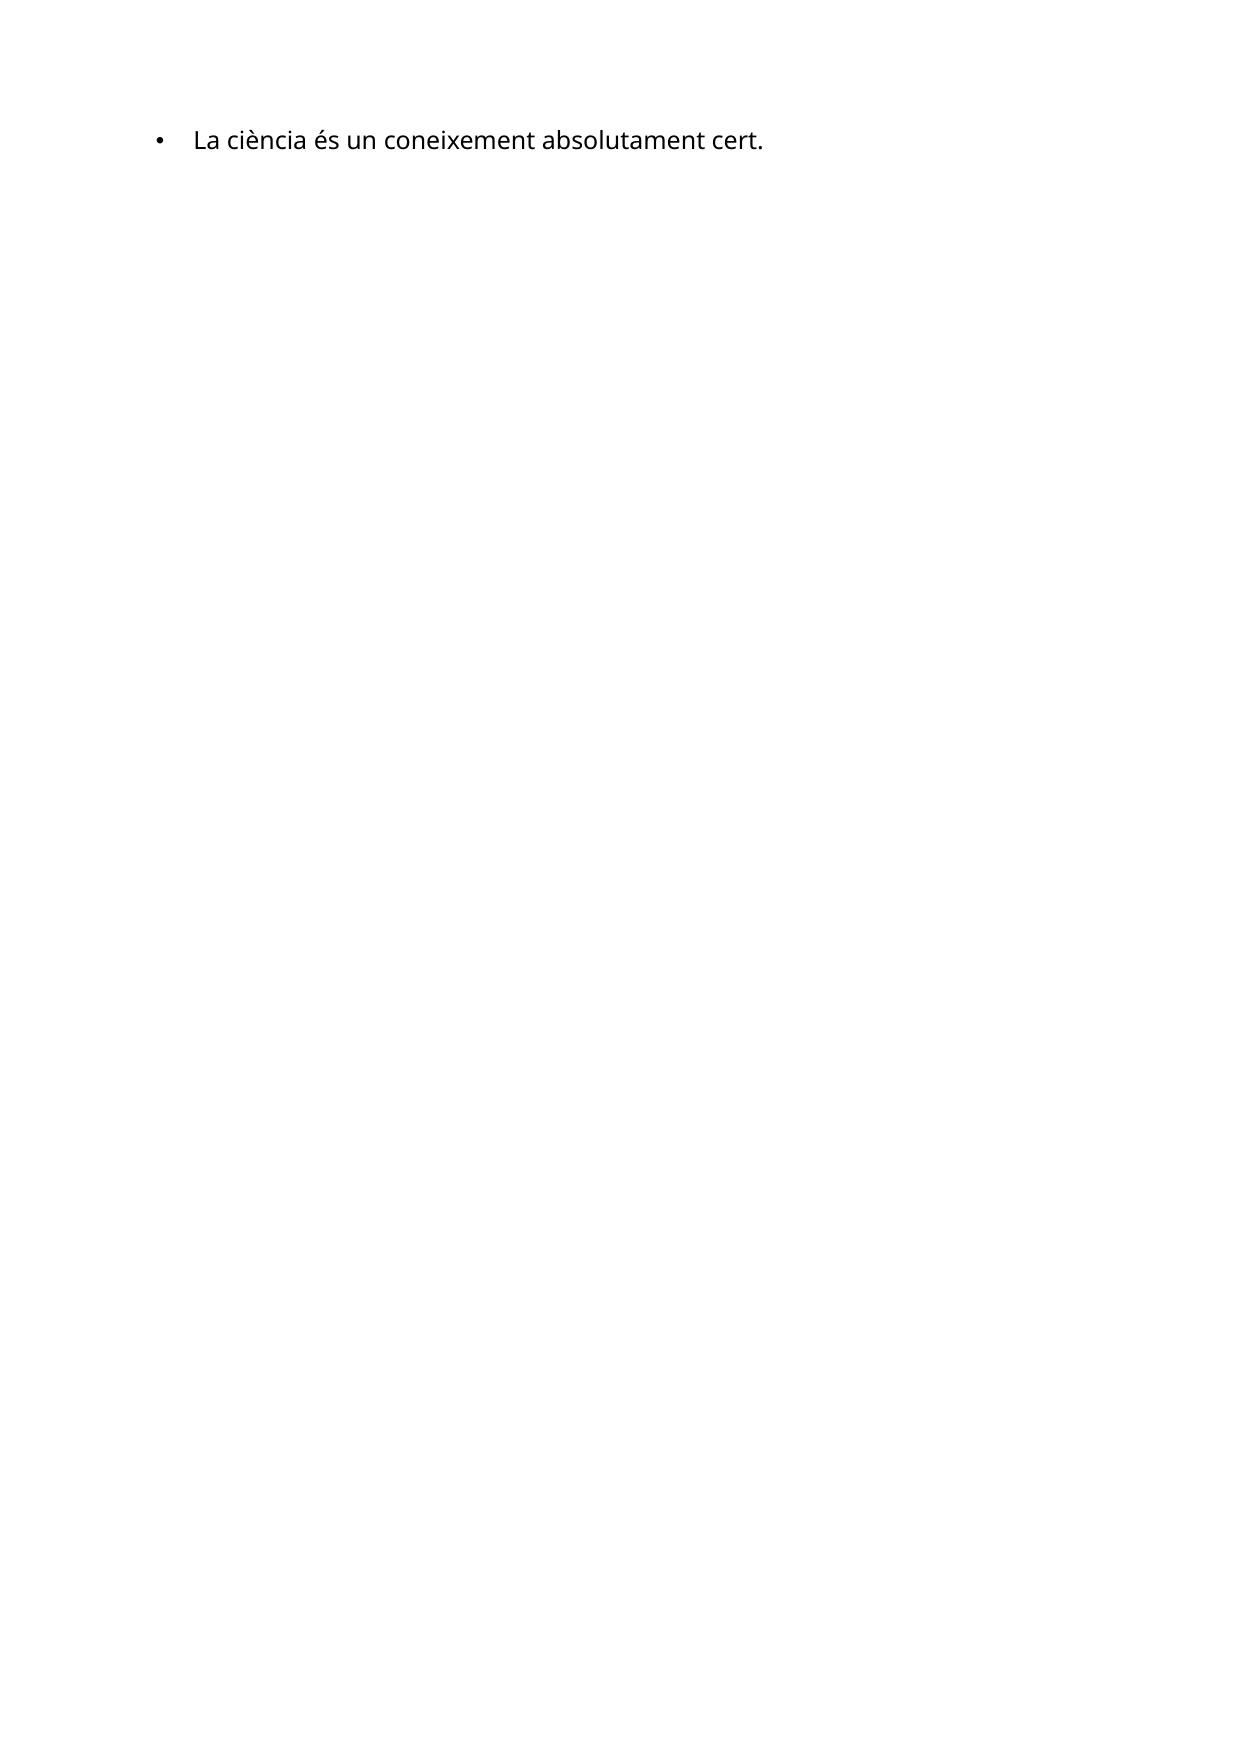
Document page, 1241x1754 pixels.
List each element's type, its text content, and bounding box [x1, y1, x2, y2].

list La ciència és un coneixement absolutament cert. [156, 123, 1122, 157]
